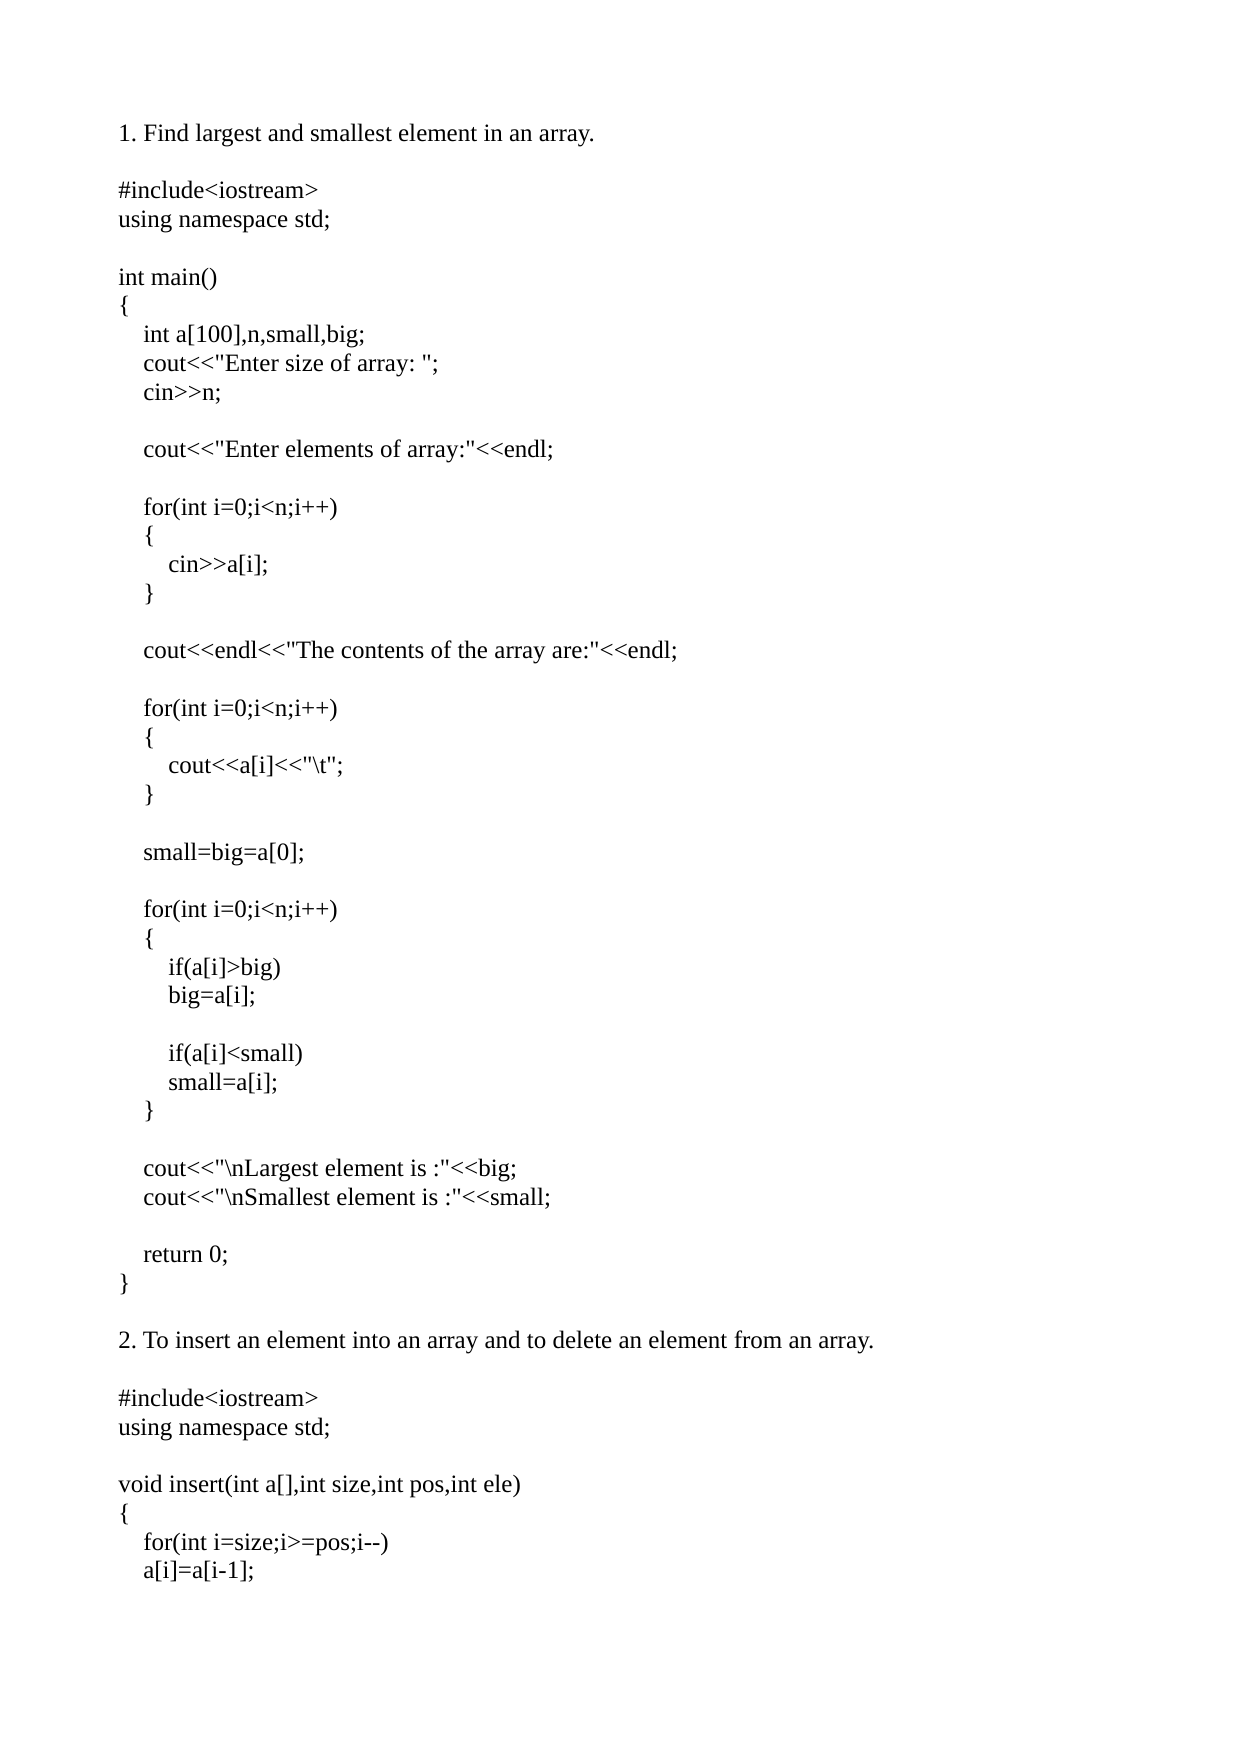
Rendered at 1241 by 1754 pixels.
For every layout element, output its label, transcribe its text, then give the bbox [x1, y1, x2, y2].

text big=a[i]; [118, 981, 1122, 1009]
text using namespace std; [118, 1412, 1122, 1441]
text if(a[i]>big) [118, 952, 1122, 981]
text { [118, 722, 1122, 751]
text a[i]=a[i-1]; [118, 1556, 1122, 1584]
text { [118, 1498, 1122, 1527]
text } [118, 1268, 1122, 1297]
text cout<<"\nLargest element is :"<<big; [118, 1153, 1122, 1182]
text small=a[i]; [118, 1067, 1122, 1096]
text return 0; [118, 1239, 1122, 1268]
text } [118, 578, 1122, 607]
text cout<<"\nSmallest element is :"<<small; [118, 1182, 1122, 1211]
text void insert(int a[],int size,int pos,int ele) [118, 1469, 1122, 1498]
text #include<iostream> [118, 1383, 1122, 1412]
text cout<<endl<<"The contents of the array are:"<<endl; [118, 636, 1122, 664]
text } [118, 779, 1122, 808]
text small=big=a[0]; [118, 837, 1122, 866]
text int a[100],n,small,big; [118, 319, 1122, 348]
text 1. Find largest and smallest element in an array. [118, 118, 1122, 147]
text { [118, 521, 1122, 549]
text int main() [118, 262, 1122, 291]
text for(int i=size;i>=pos;i--) [118, 1527, 1122, 1556]
text for(int i=0;i<n;i++) [118, 693, 1122, 722]
text for(int i=0;i<n;i++) [118, 894, 1122, 923]
text cin>>a[i]; [118, 549, 1122, 578]
text 2. To insert an element into an array and to delete an element from an array. [118, 1326, 1122, 1354]
text cout<<"Enter size of array: "; [118, 348, 1122, 377]
text for(int i=0;i<n;i++) [118, 492, 1122, 521]
text using namespace std; [118, 204, 1122, 233]
text cout<<"Enter elements of array:"<<endl; [118, 434, 1122, 463]
text if(a[i]<small) [118, 1038, 1122, 1067]
text } [118, 1096, 1122, 1124]
text cin>>n; [118, 377, 1122, 406]
text #include<iostream> [118, 176, 1122, 204]
text { [118, 291, 1122, 319]
text { [118, 923, 1122, 952]
text cout<<a[i]<<"\t"; [118, 751, 1122, 779]
